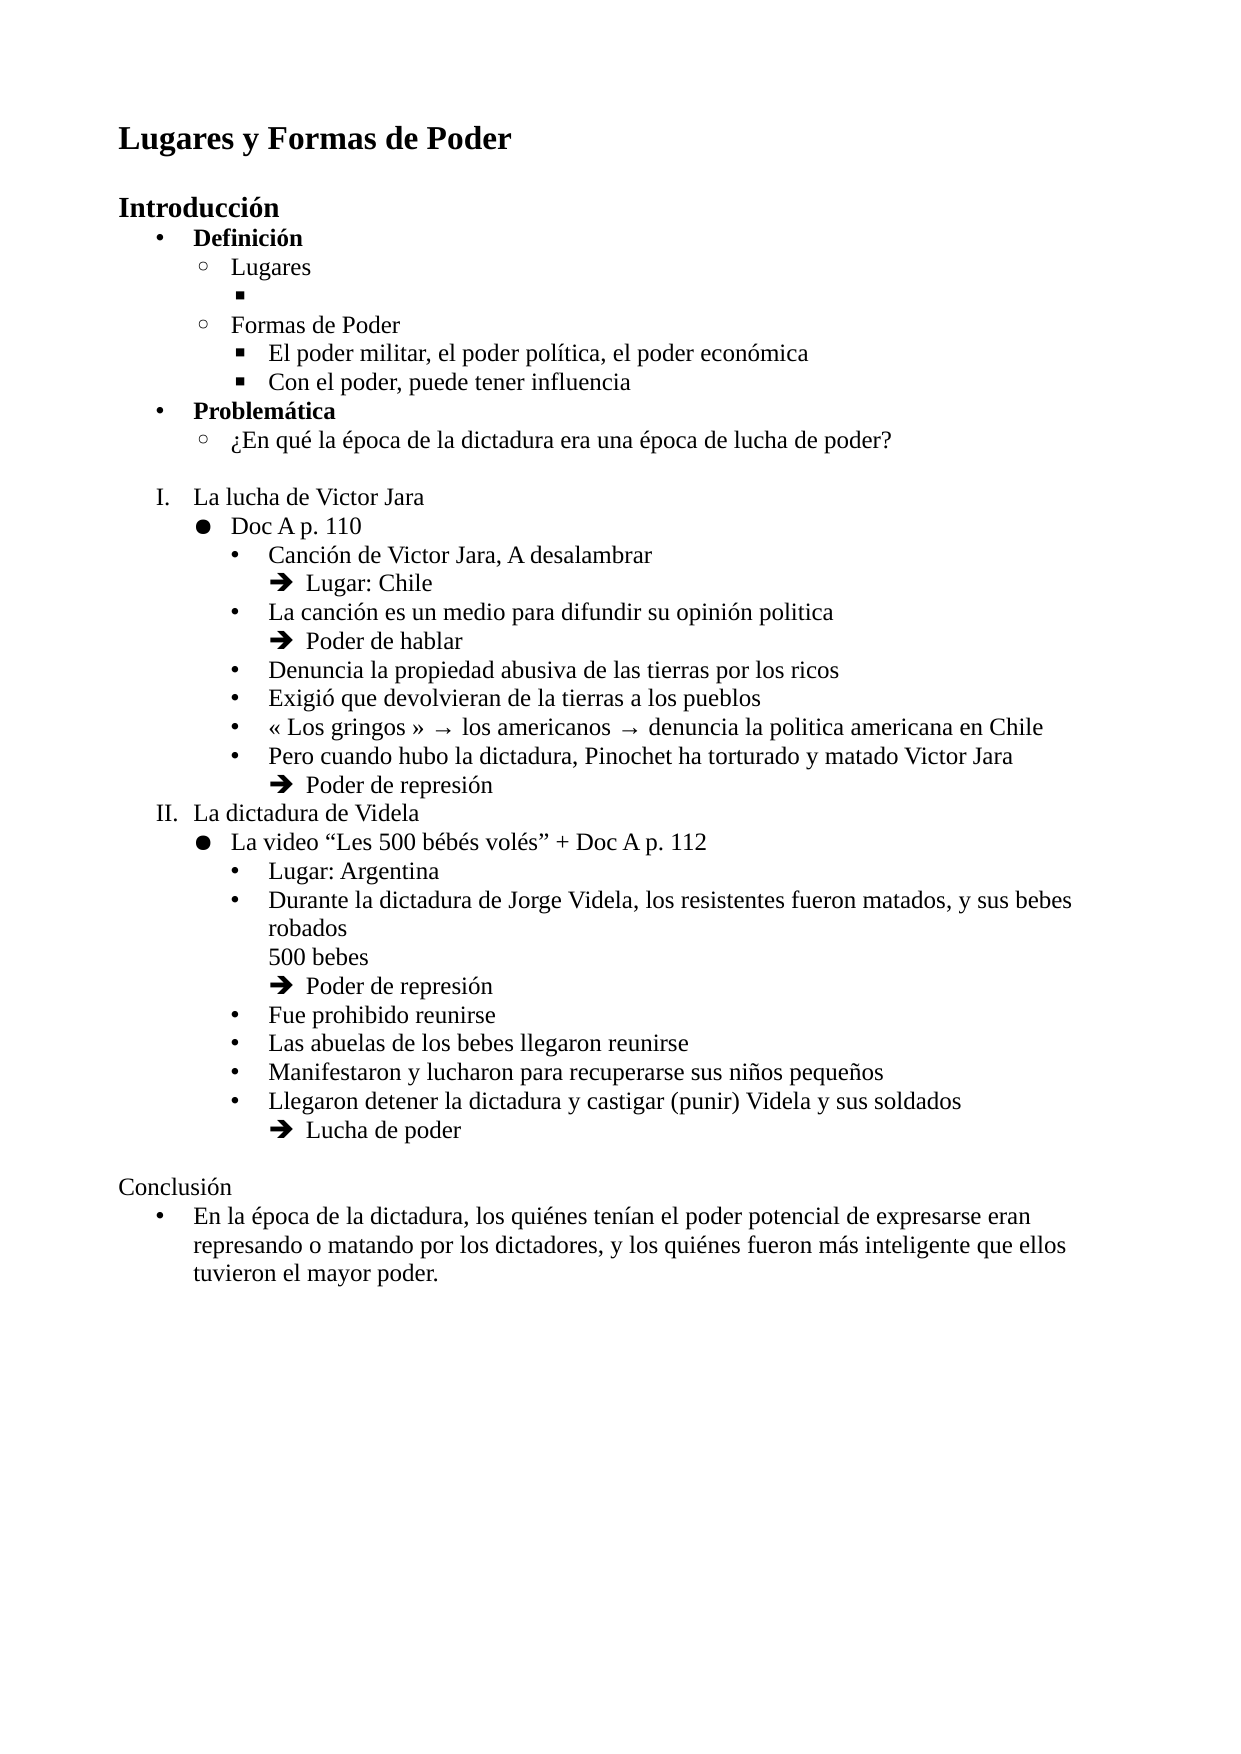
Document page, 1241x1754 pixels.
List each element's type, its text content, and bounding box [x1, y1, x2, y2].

list En la época de la dictadura, los quiénes tenían el poder potencial de expresarse eran represando o matando por los dictadores, y los quiénes fueron más inteligente que ellos tuvieron el mayor poder. [156, 1201, 1122, 1287]
list Problemática [156, 396, 1122, 425]
list La canción es un medio para difundir su opinión politica [231, 597, 1122, 626]
list Las abuelas de los bebes llegaron reunirse [231, 1028, 1122, 1057]
list Con el poder, puede tener influencia [231, 367, 1122, 396]
list Poder de hablar [268, 626, 1122, 655]
list Poder de represión [268, 971, 1122, 1000]
list Lugares [193, 252, 1122, 281]
list Formas de Poder [193, 310, 1122, 338]
list Denuncia la propiedad abusiva de las tierras por los ricos [231, 655, 1122, 683]
list ¿En qué la época de la dictadura era una época de lucha de poder? [193, 425, 1122, 453]
list Definición [156, 223, 1122, 252]
list La lucha de Victor Jara [156, 482, 1122, 511]
list Poder de represión [268, 770, 1122, 798]
list Durante la dictadura de Jorge Videla, los resistentes fueron matados, y sus bebes robados [231, 885, 1122, 942]
list El poder militar, el poder política, el poder económica [231, 338, 1122, 367]
list Llegaron detener la dictadura y castigar (punir) Videla y sus soldados [231, 1086, 1122, 1115]
list Pero cuando hubo la dictadura, Pinochet ha torturado y matado Victor Jara [231, 741, 1122, 770]
list Lugar: Chile [268, 568, 1122, 597]
list Lucha de poder [268, 1115, 1122, 1143]
list « Los gringos » → los americanos → denuncia la politica americana en Chile [231, 712, 1122, 741]
list 500 bebes [231, 942, 1122, 971]
list Manifestaron y lucharon para recuperarse sus niños pequeños [231, 1057, 1122, 1086]
list La video “Les 500 bébés volés” + Doc A p. 112 [193, 827, 1122, 856]
list Lugar: Argentina [231, 856, 1122, 885]
text Conclusión [118, 1172, 1122, 1201]
text Lugares y Formas de Poder [118, 118, 1122, 156]
list Exigió que devolvieran de la tierras a los pueblos [231, 683, 1122, 712]
list Doc A p. 110 [193, 511, 1122, 540]
text Introducción [118, 190, 1122, 223]
list La dictadura de Videla [156, 798, 1122, 827]
list Fue prohibido reunirse [231, 1000, 1122, 1028]
list Canción de Victor Jara, A desalambrar [231, 540, 1122, 568]
